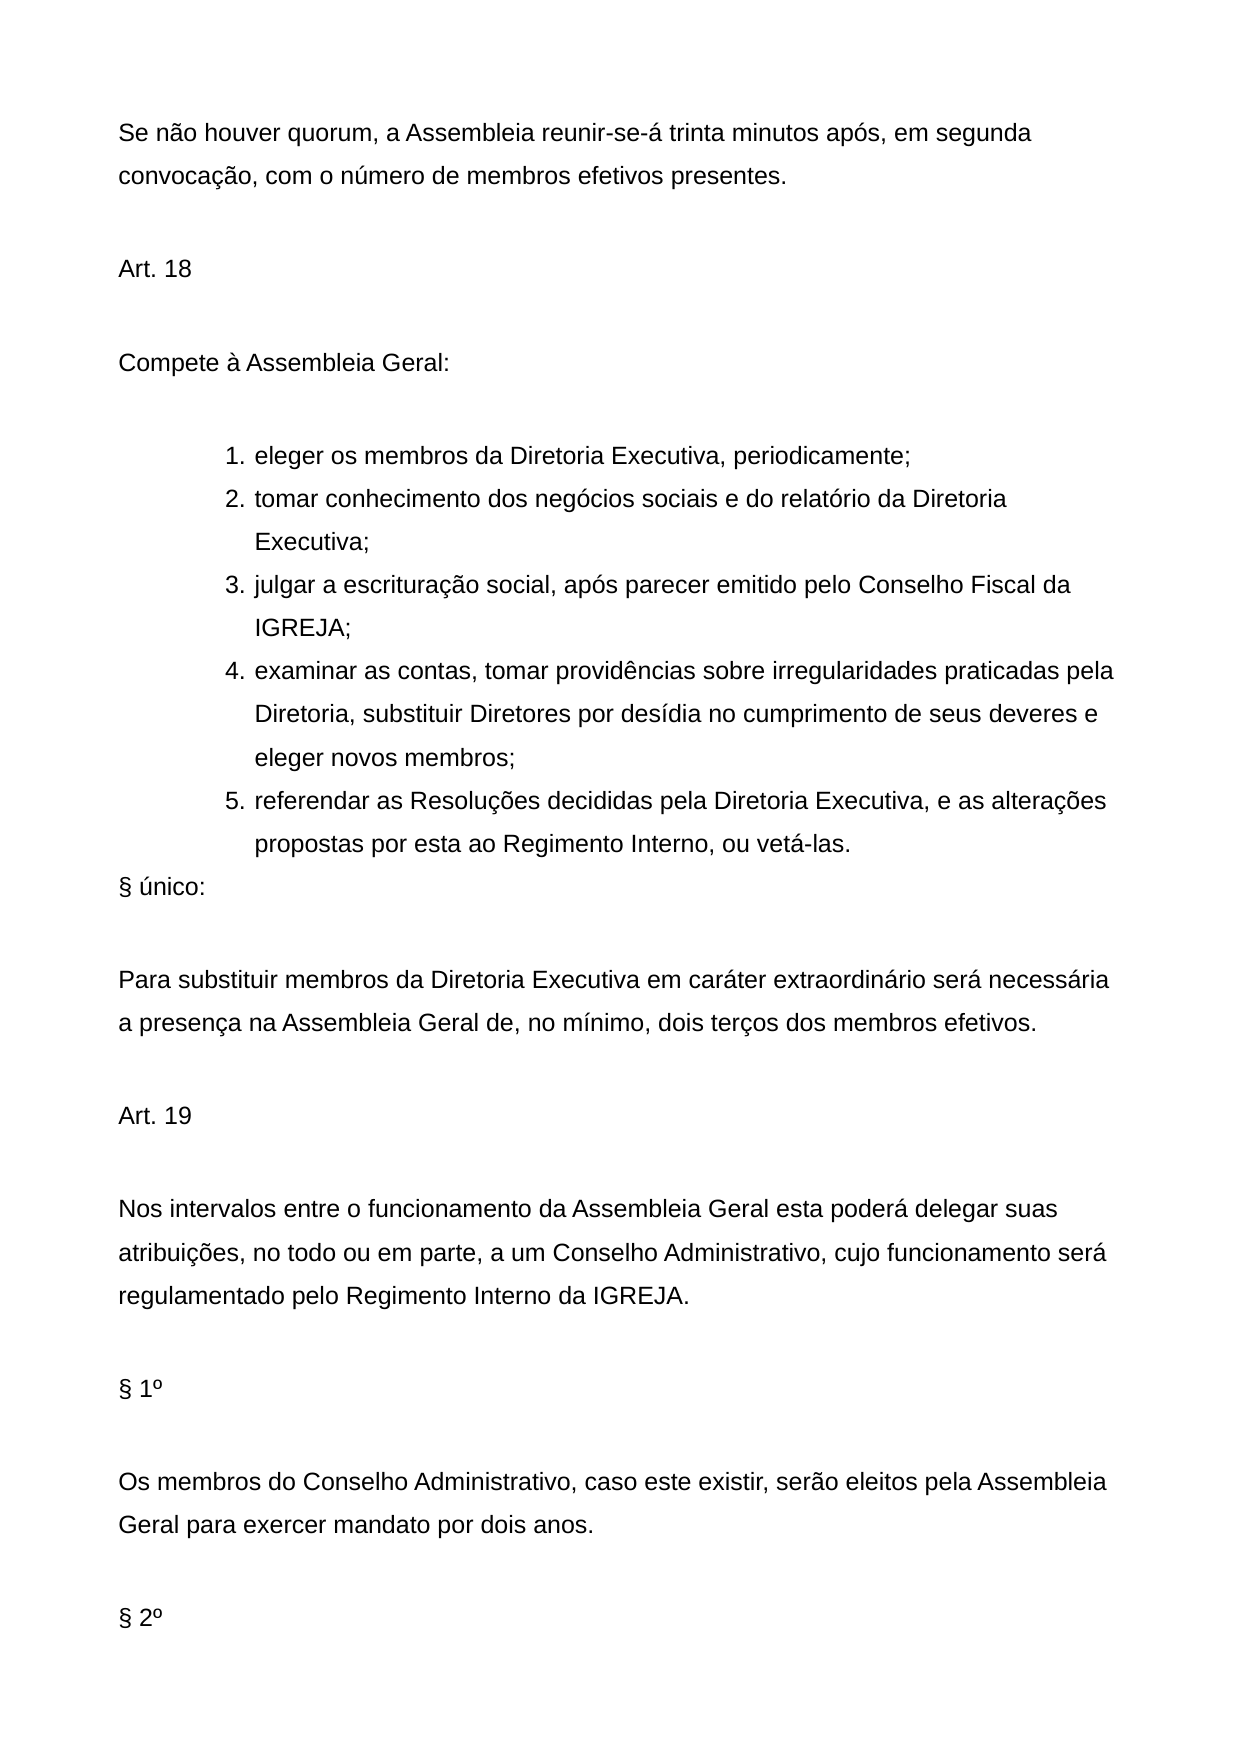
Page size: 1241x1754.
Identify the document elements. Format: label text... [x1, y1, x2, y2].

list tomar conhecimento dos negócios sociais e do relatório da Diretoria Executiva; [225, 484, 1122, 556]
text Art. 18 [118, 254, 1122, 283]
text Nos intervalos entre o funcionamento da Assembleia Geral esta poderá delegar suas atribuições, no todo ou em parte, a um Conselho Administrativo, cujo funcionamento será regulamentado pelo Regimento Interno da IGREJA. [118, 1194, 1122, 1309]
text Os membros do Conselho Administrativo, caso este existir, serão eleitos pela Assembleia Geral para exercer mandato por dois anos. [118, 1467, 1122, 1539]
list referendar as Resoluções decididas pela Diretoria Executiva, e as alterações propostas por esta ao Regimento Interno, ou vetá-las. [225, 786, 1122, 857]
text Se não houver quorum, a Assembleia reunir-se-á trinta minutos após, em segunda convocação, com o número de membros efetivos presentes. [118, 118, 1122, 190]
text § 1º [118, 1374, 1122, 1402]
text Para substituir membros da Diretoria Executiva em caráter extraordinário será necessária a presença na Assembleia Geral de, no mínimo, dois terços dos membros efetivos. [118, 965, 1122, 1037]
list examinar as contas, tomar providências sobre irregularidades praticadas pela Diretoria, substituir Diretores por desídia no cumprimento de seus deveres e eleger novos membros; [225, 656, 1122, 771]
list eleger os membros da Diretoria Executiva, periodicamente; [225, 441, 1122, 469]
text § único: [118, 872, 1122, 901]
text Compete à Assembleia Geral: [118, 347, 1122, 376]
list julgar a escrituração social, após parecer emitido pelo Conselho Fiscal da IGREJA; [225, 570, 1122, 642]
text Art. 19 [118, 1101, 1122, 1130]
text § 2º [118, 1603, 1122, 1632]
